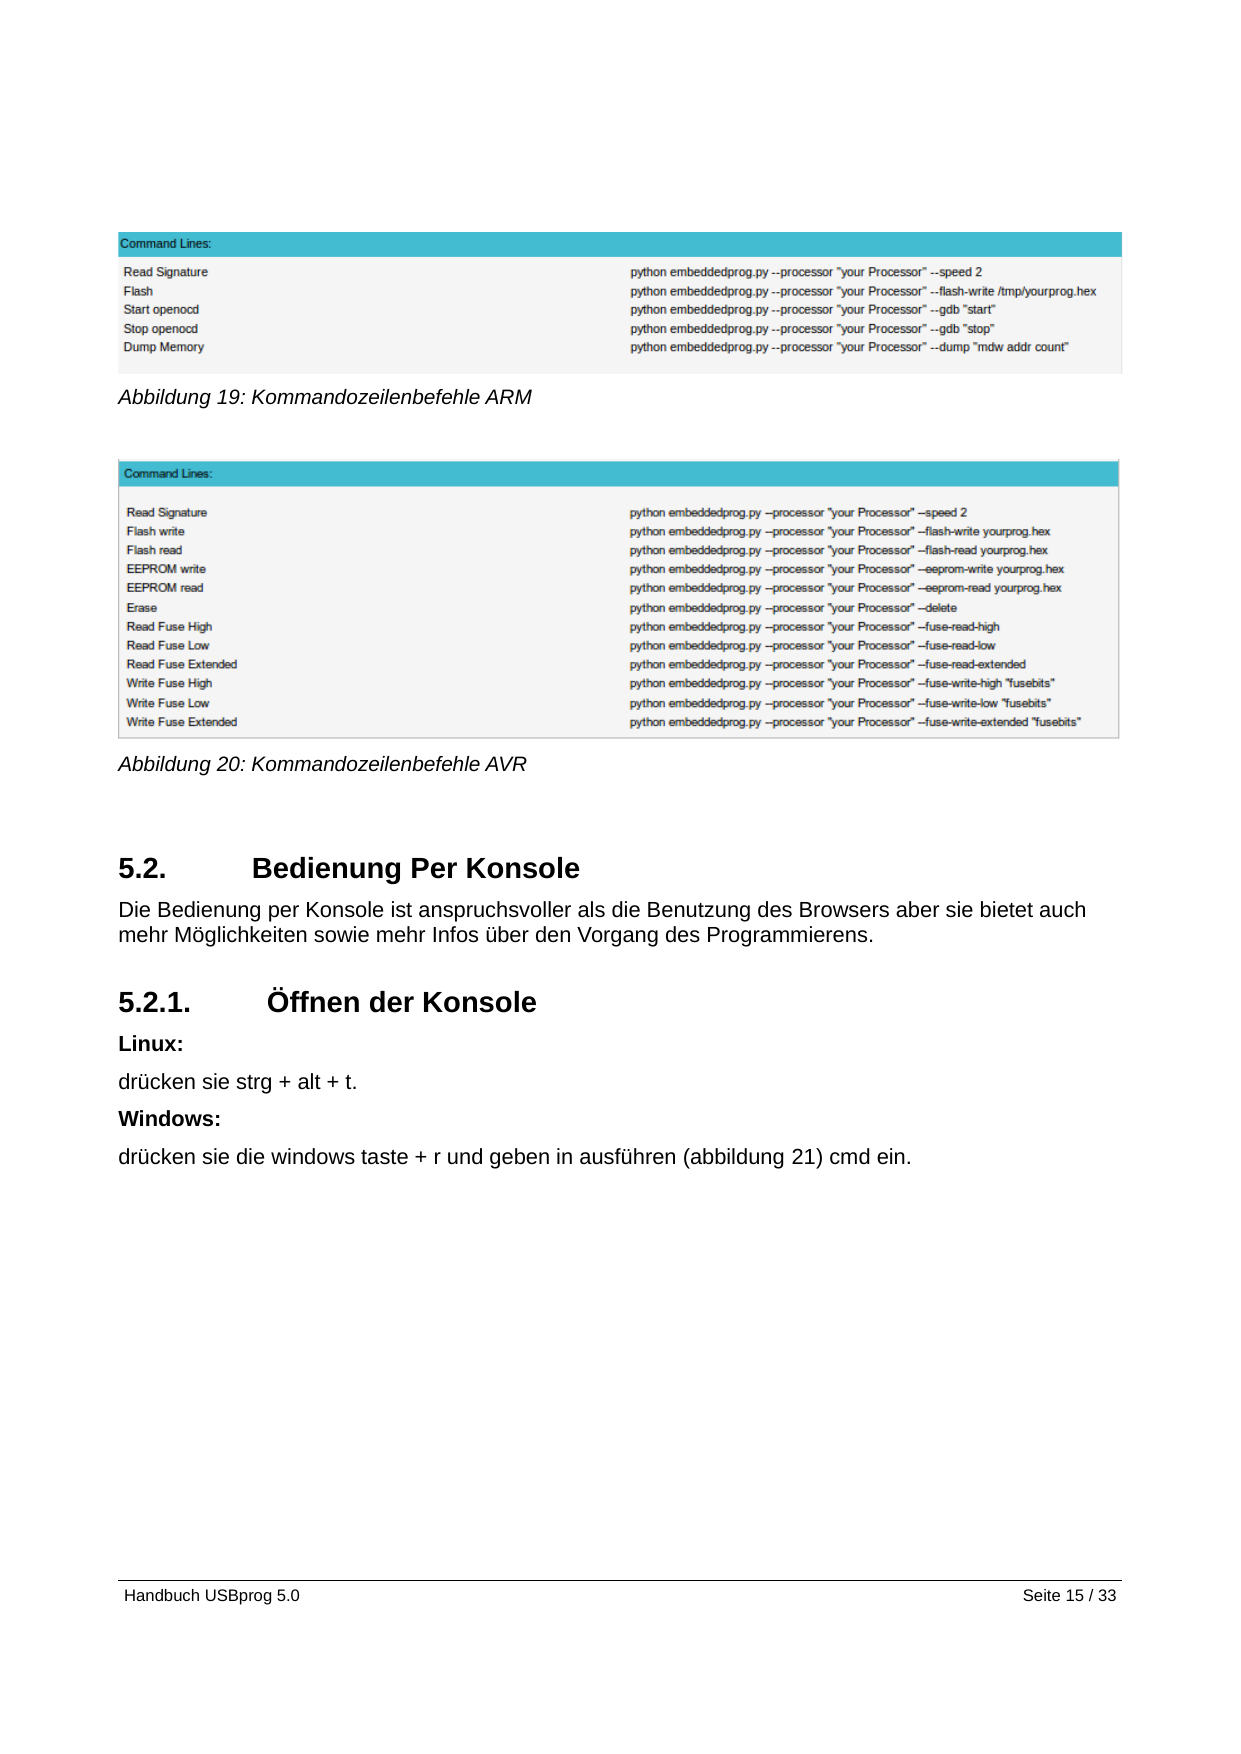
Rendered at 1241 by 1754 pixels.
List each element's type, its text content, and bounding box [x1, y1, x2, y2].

picture [118, 232, 1123, 374]
text drücken sie die windows taste + r und geben in ausführen (abbildung 21) cmd ein. [118, 1144, 1122, 1169]
subtitle Bedienung Per Konsole [118, 851, 1122, 884]
subtitle Öffnen der Konsole [118, 985, 1122, 1018]
text drücken sie strg + alt + t. [118, 1068, 1122, 1094]
text Die Bedienung per Konsole ist anspruchsvoller als die Benutzung des Browsers aber sie bietet auch mehr Möglichkeiten sowie mehr Infos über den Vorgang des Programmierens. [118, 897, 1122, 947]
text Windows: [118, 1106, 1122, 1131]
picture [118, 459, 1122, 740]
text Abbildung 19: Kommandozeilenbefehle ARM [118, 374, 1122, 409]
text Abbildung 20: Kommandozeilenbefehle AVR [118, 740, 1122, 776]
text Linux: [118, 1031, 1122, 1056]
